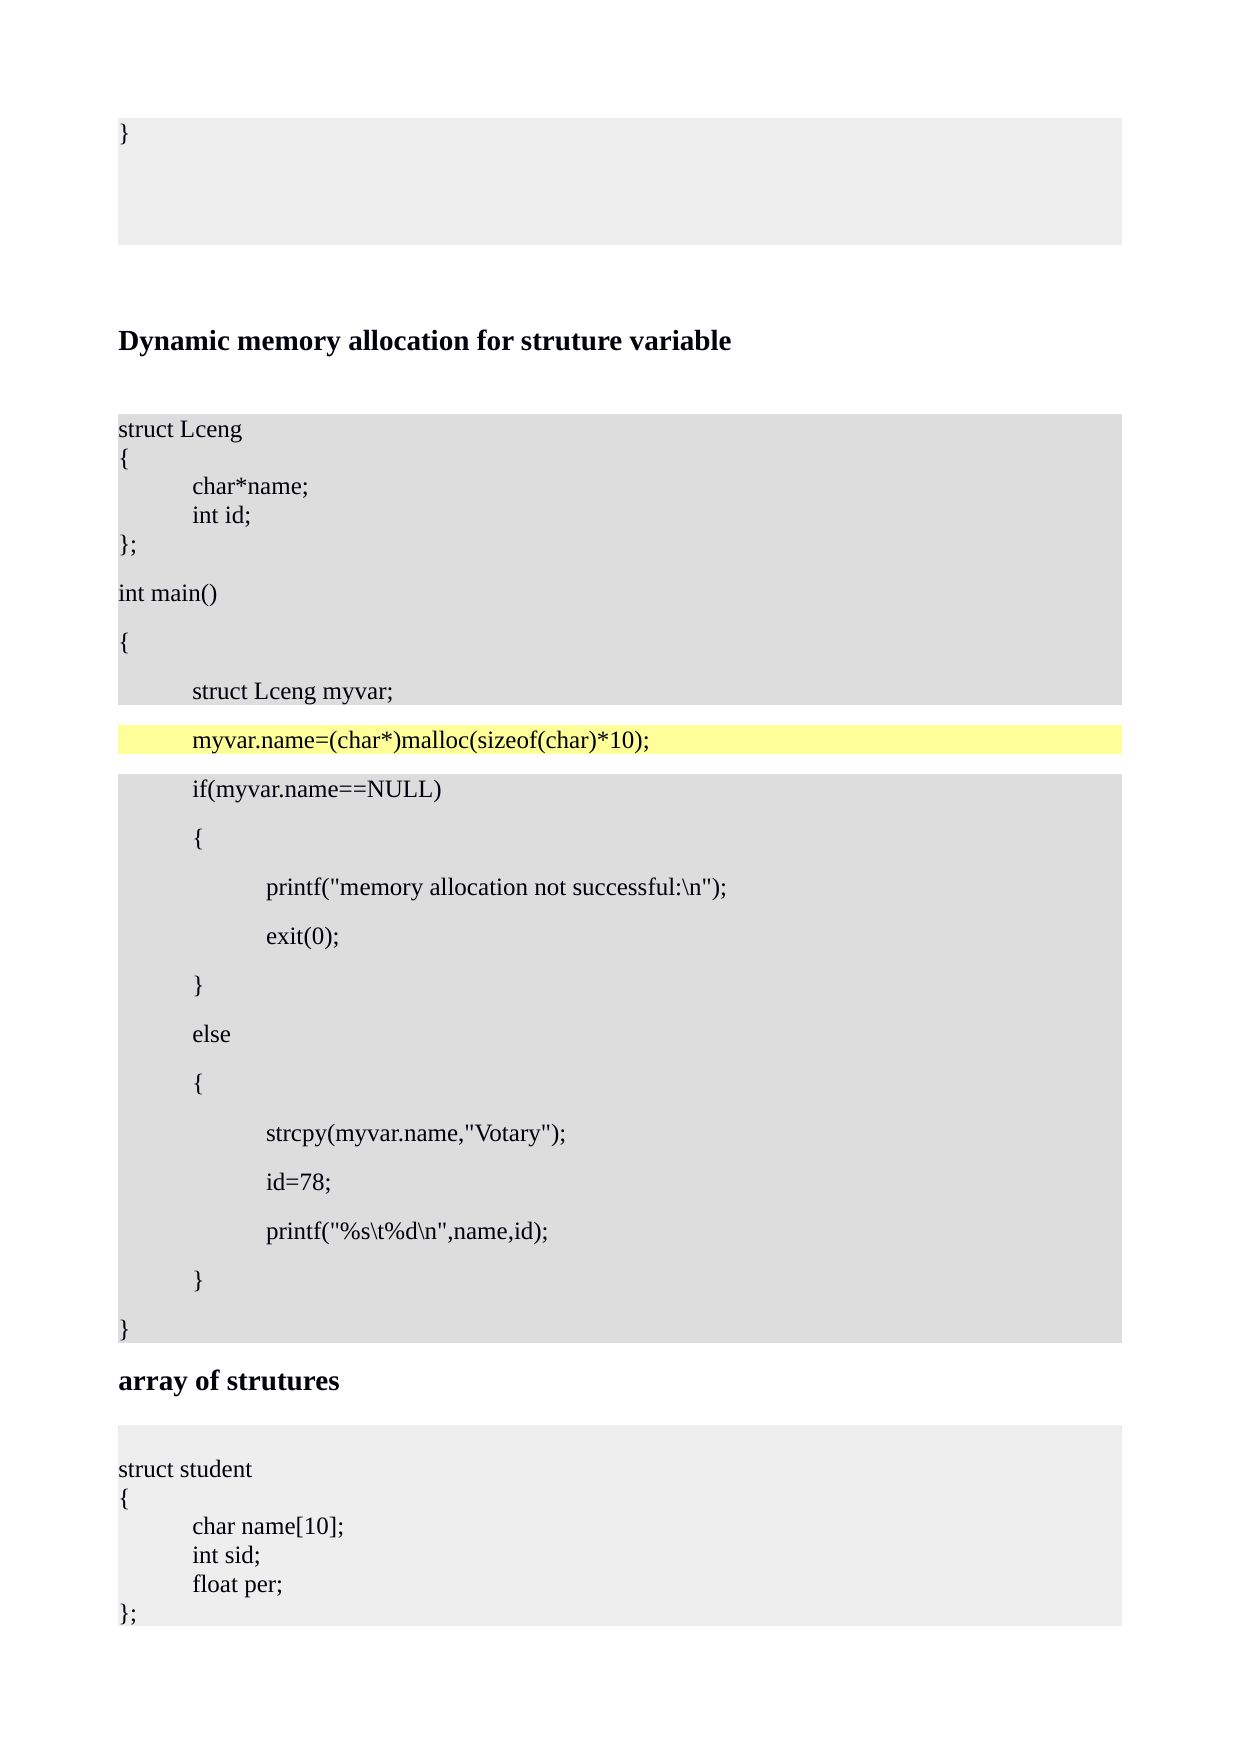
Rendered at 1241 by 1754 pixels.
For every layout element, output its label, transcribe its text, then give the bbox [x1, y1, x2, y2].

text { [118, 443, 1122, 471]
text int id; [118, 500, 1122, 529]
text } [118, 970, 1122, 999]
text strcpy(myvar.name,"Votary"); [118, 1118, 1122, 1146]
text } [118, 1314, 1122, 1343]
text { [118, 823, 1122, 852]
text { [118, 1483, 1122, 1511]
text }; [118, 1598, 1122, 1626]
text Dynamic memory allocation for struture variable [118, 323, 1122, 356]
text else [118, 1019, 1122, 1048]
text array of strutures [118, 1363, 1122, 1396]
text int sid; [118, 1540, 1122, 1569]
text id=78; [118, 1167, 1122, 1195]
text struct student [118, 1454, 1122, 1483]
text printf("%s\t%d\n",name,id); [118, 1216, 1122, 1244]
text } [118, 118, 1122, 147]
text { [118, 1068, 1122, 1097]
text } [118, 1265, 1122, 1293]
text float per; [118, 1569, 1122, 1598]
text struct Lceng [118, 414, 1122, 443]
text int main() [118, 578, 1122, 607]
text exit(0); [118, 921, 1122, 950]
text }; [118, 529, 1122, 558]
text char*name; [118, 471, 1122, 500]
text { [118, 627, 1122, 656]
text struct Lceng myvar; [118, 676, 1122, 705]
text printf("memory allocation not successful:\n"); [118, 872, 1122, 901]
text char name[10]; [118, 1511, 1122, 1540]
text if(myvar.name==NULL) [118, 774, 1122, 803]
text myvar.name=(char*)malloc(sizeof(char)*10); [118, 725, 1122, 754]
